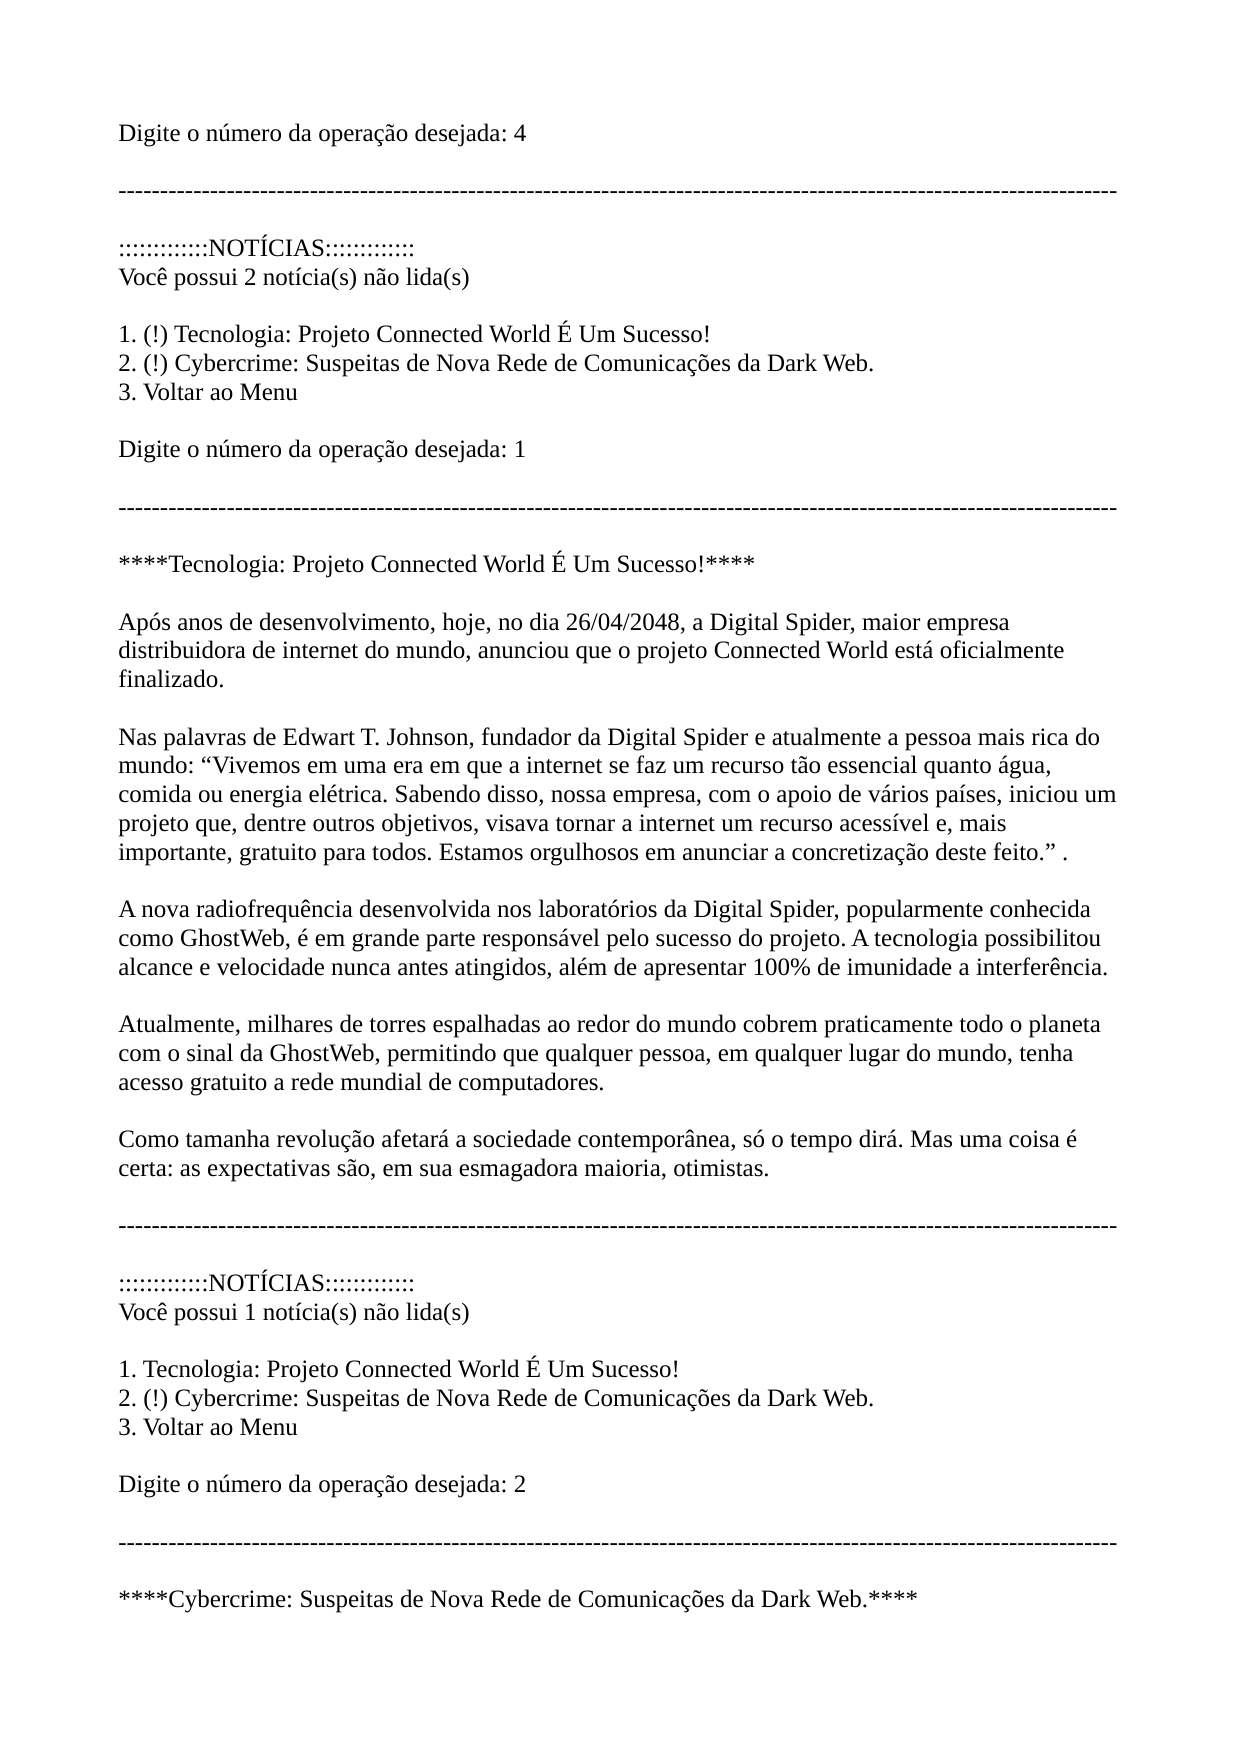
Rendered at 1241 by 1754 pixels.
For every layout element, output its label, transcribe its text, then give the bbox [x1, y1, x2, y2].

text :::::::::::::NOTÍCIAS::::::::::::: [118, 233, 1122, 262]
text :::::::::::::NOTÍCIAS::::::::::::: [118, 1268, 1122, 1297]
text Você possui 1 notícia(s) não lida(s) [118, 1297, 1122, 1326]
text ****Cybercrime: Suspeitas de Nova Rede de Comunicações da Dark Web.**** [118, 1584, 1122, 1613]
text Digite o número da operação desejada: 1 [118, 434, 1122, 463]
text Após anos de desenvolvimento, hoje, no dia 26/04/2048, a Digital Spider, maior empresa distribuidora de internet do mundo, anunciou que o projeto Connected World está oficialmente finalizado. [118, 607, 1122, 693]
text 3. Voltar ao Menu [118, 377, 1122, 406]
text ------------------------------------------------------------------------------------------------------------------------ [118, 492, 1122, 521]
text 1. Tecnologia: Projeto Connected World É Um Sucesso! [118, 1354, 1122, 1383]
text Nas palavras de Edwart T. Johnson, fundador da Digital Spider e atualmente a pessoa mais rica do mundo: “Vivemos em uma era em que a internet se faz um recurso tão essencial quanto água, comida ou energia elétrica. Sabendo disso, nossa empresa, com o apoio de vários países, iniciou um projeto que, dentre outros objetivos, visava tornar a internet um recurso acessível e, mais importante, gratuito para todos. Estamos orgulhosos em anunciar a concretização deste feito.” . [118, 722, 1122, 866]
text Como tamanha revolução afetará a sociedade contemporânea, só o tempo dirá. Mas uma coisa é certa: as expectativas são, em sua esmagadora maioria, otimistas. [118, 1124, 1122, 1182]
text ------------------------------------------------------------------------------------------------------------------------ [118, 176, 1122, 204]
text ****Tecnologia: Projeto Connected World É Um Sucesso!**** [118, 549, 1122, 578]
text ------------------------------------------------------------------------------------------------------------------------ [118, 1527, 1122, 1556]
text 2. (!) Cybercrime: Suspeitas de Nova Rede de Comunicações da Dark Web. [118, 1383, 1122, 1412]
text ------------------------------------------------------------------------------------------------------------------------ [118, 1211, 1122, 1239]
text Você possui 2 notícia(s) não lida(s) [118, 262, 1122, 291]
text Digite o número da operação desejada: 4 [118, 118, 1122, 147]
text 1. (!) Tecnologia: Projeto Connected World É Um Sucesso! [118, 319, 1122, 348]
text 3. Voltar ao Menu [118, 1412, 1122, 1441]
text Digite o número da operação desejada: 2 [118, 1469, 1122, 1498]
text A nova radiofrequência desenvolvida nos laboratórios da Digital Spider, popularmente conhecida como GhostWeb, é em grande parte responsável pelo sucesso do projeto. A tecnologia possibilitou alcance e velocidade nunca antes atingidos, além de apresentar 100% de imunidade a interferência. [118, 894, 1122, 981]
text 2. (!) Cybercrime: Suspeitas de Nova Rede de Comunicações da Dark Web. [118, 348, 1122, 377]
text Atualmente, milhares de torres espalhadas ao redor do mundo cobrem praticamente todo o planeta com o sinal da GhostWeb, permitindo que qualquer pessoa, em qualquer lugar do mundo, tenha acesso gratuito a rede mundial de computadores. [118, 1009, 1122, 1096]
